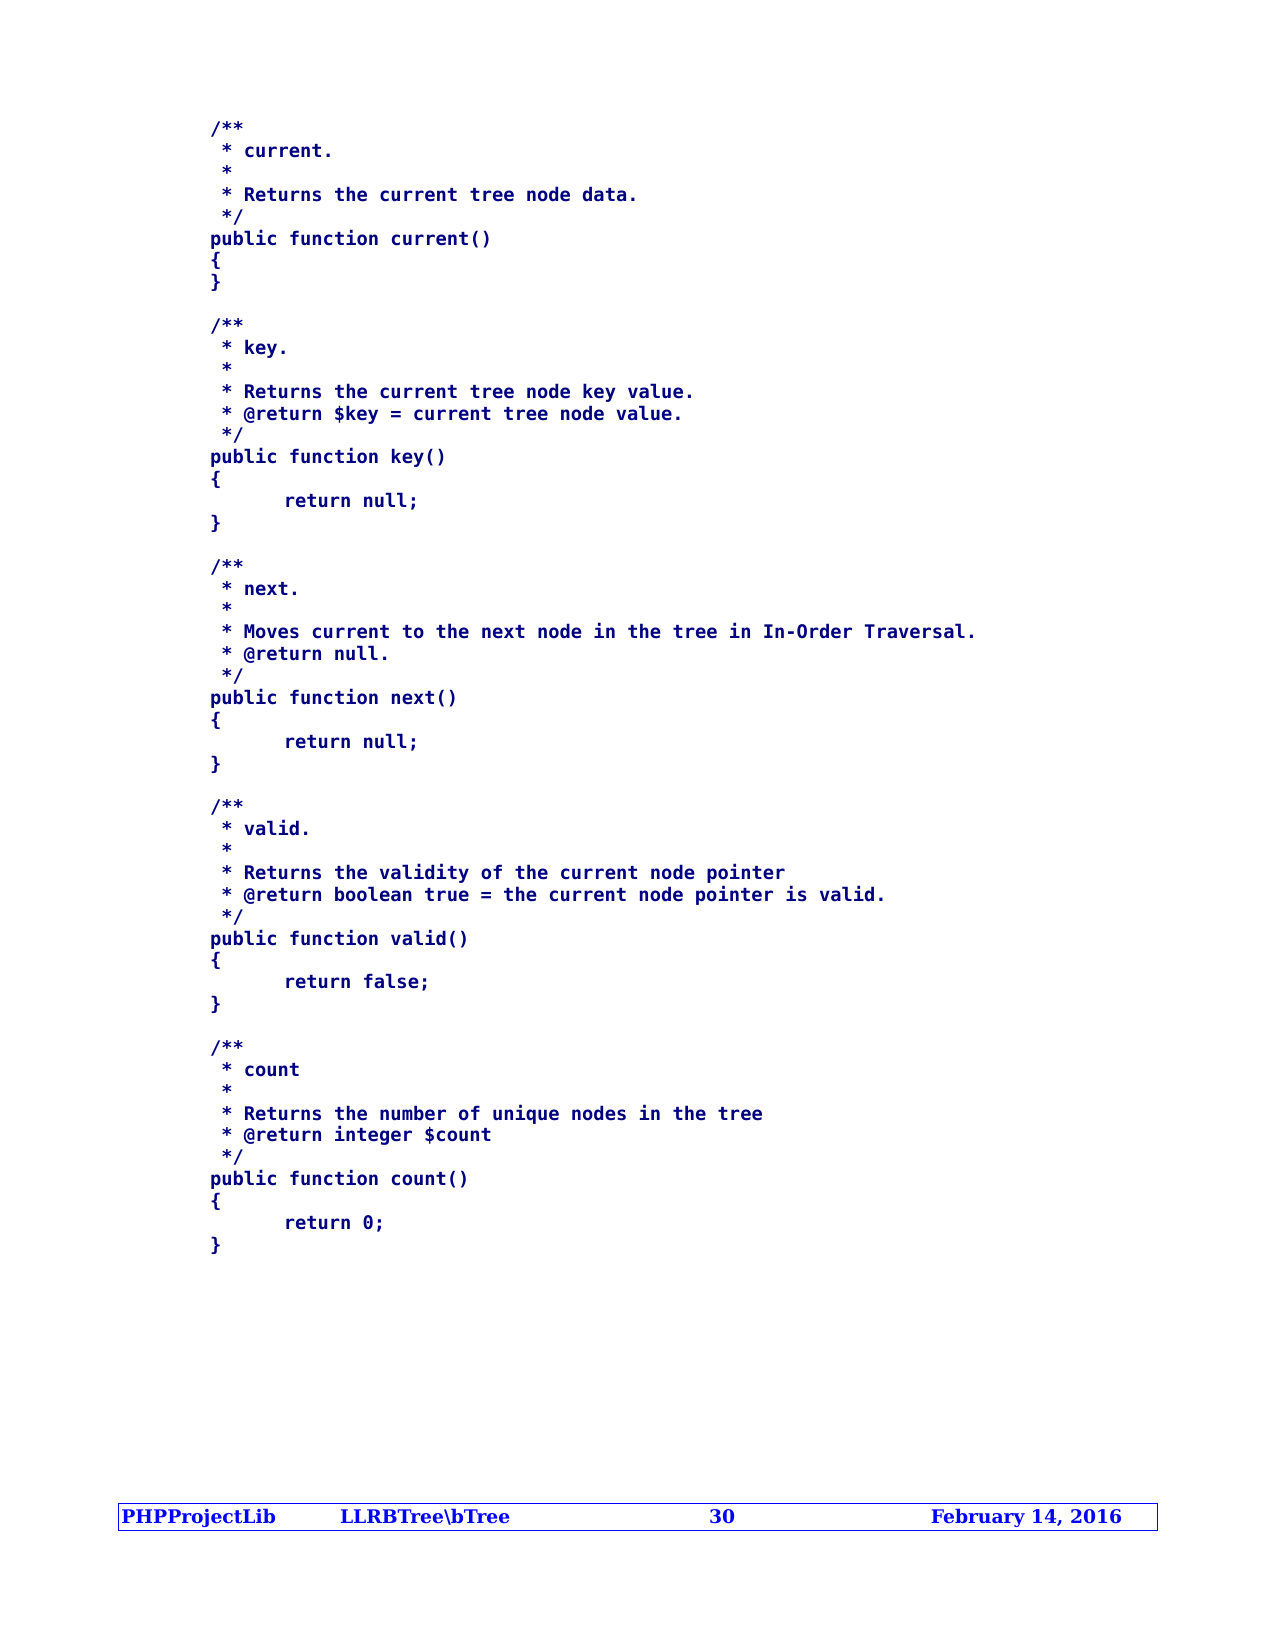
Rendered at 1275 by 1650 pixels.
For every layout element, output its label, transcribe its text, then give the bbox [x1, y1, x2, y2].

list public function key() [136, 446, 1157, 468]
list */ [136, 424, 1157, 446]
list /** [136, 1037, 1157, 1059]
list * @return $key = current tree node value. [136, 402, 1157, 424]
list * [136, 840, 1157, 862]
list /** [136, 315, 1157, 337]
list } [136, 752, 1157, 774]
list * [136, 1081, 1157, 1102]
list public function current() [136, 227, 1157, 249]
list * Returns the number of unique nodes in the tree [136, 1102, 1157, 1124]
list } [136, 1234, 1157, 1256]
list return 0; [136, 1212, 1157, 1234]
list return null; [136, 731, 1157, 752]
list * next. [136, 577, 1157, 599]
list { [136, 468, 1157, 490]
list * @return boolean true = the current node pointer is valid. [136, 884, 1157, 906]
list public function valid() [136, 927, 1157, 949]
list } [136, 271, 1157, 293]
list * @return null. [136, 643, 1157, 665]
list * key. [136, 337, 1157, 359]
list */ [136, 1146, 1157, 1168]
list * Returns the validity of the current node pointer [136, 862, 1157, 884]
list { [136, 1190, 1157, 1212]
list */ [136, 206, 1157, 227]
list * Returns the current tree node key value. [136, 381, 1157, 402]
list * [136, 359, 1157, 381]
list { [136, 709, 1157, 731]
list */ [136, 665, 1157, 687]
list } [136, 512, 1157, 534]
list * current. [136, 140, 1157, 162]
list */ [136, 906, 1157, 927]
list /** [136, 556, 1157, 577]
list return false; [136, 971, 1157, 993]
list * count [136, 1059, 1157, 1081]
list } [136, 993, 1157, 1015]
list * valid. [136, 818, 1157, 840]
list public function count() [136, 1168, 1157, 1190]
list { [136, 249, 1157, 271]
list /** [136, 118, 1157, 140]
list * @return integer $count [136, 1124, 1157, 1146]
list * Returns the current tree node data. [136, 184, 1157, 206]
list public function next() [136, 687, 1157, 709]
list /** [136, 796, 1157, 818]
list * Moves current to the next node in the tree in In-Order Traversal. [136, 621, 1157, 643]
list * [136, 162, 1157, 184]
list { [136, 949, 1157, 971]
list return null; [136, 490, 1157, 512]
list * [136, 599, 1157, 621]
